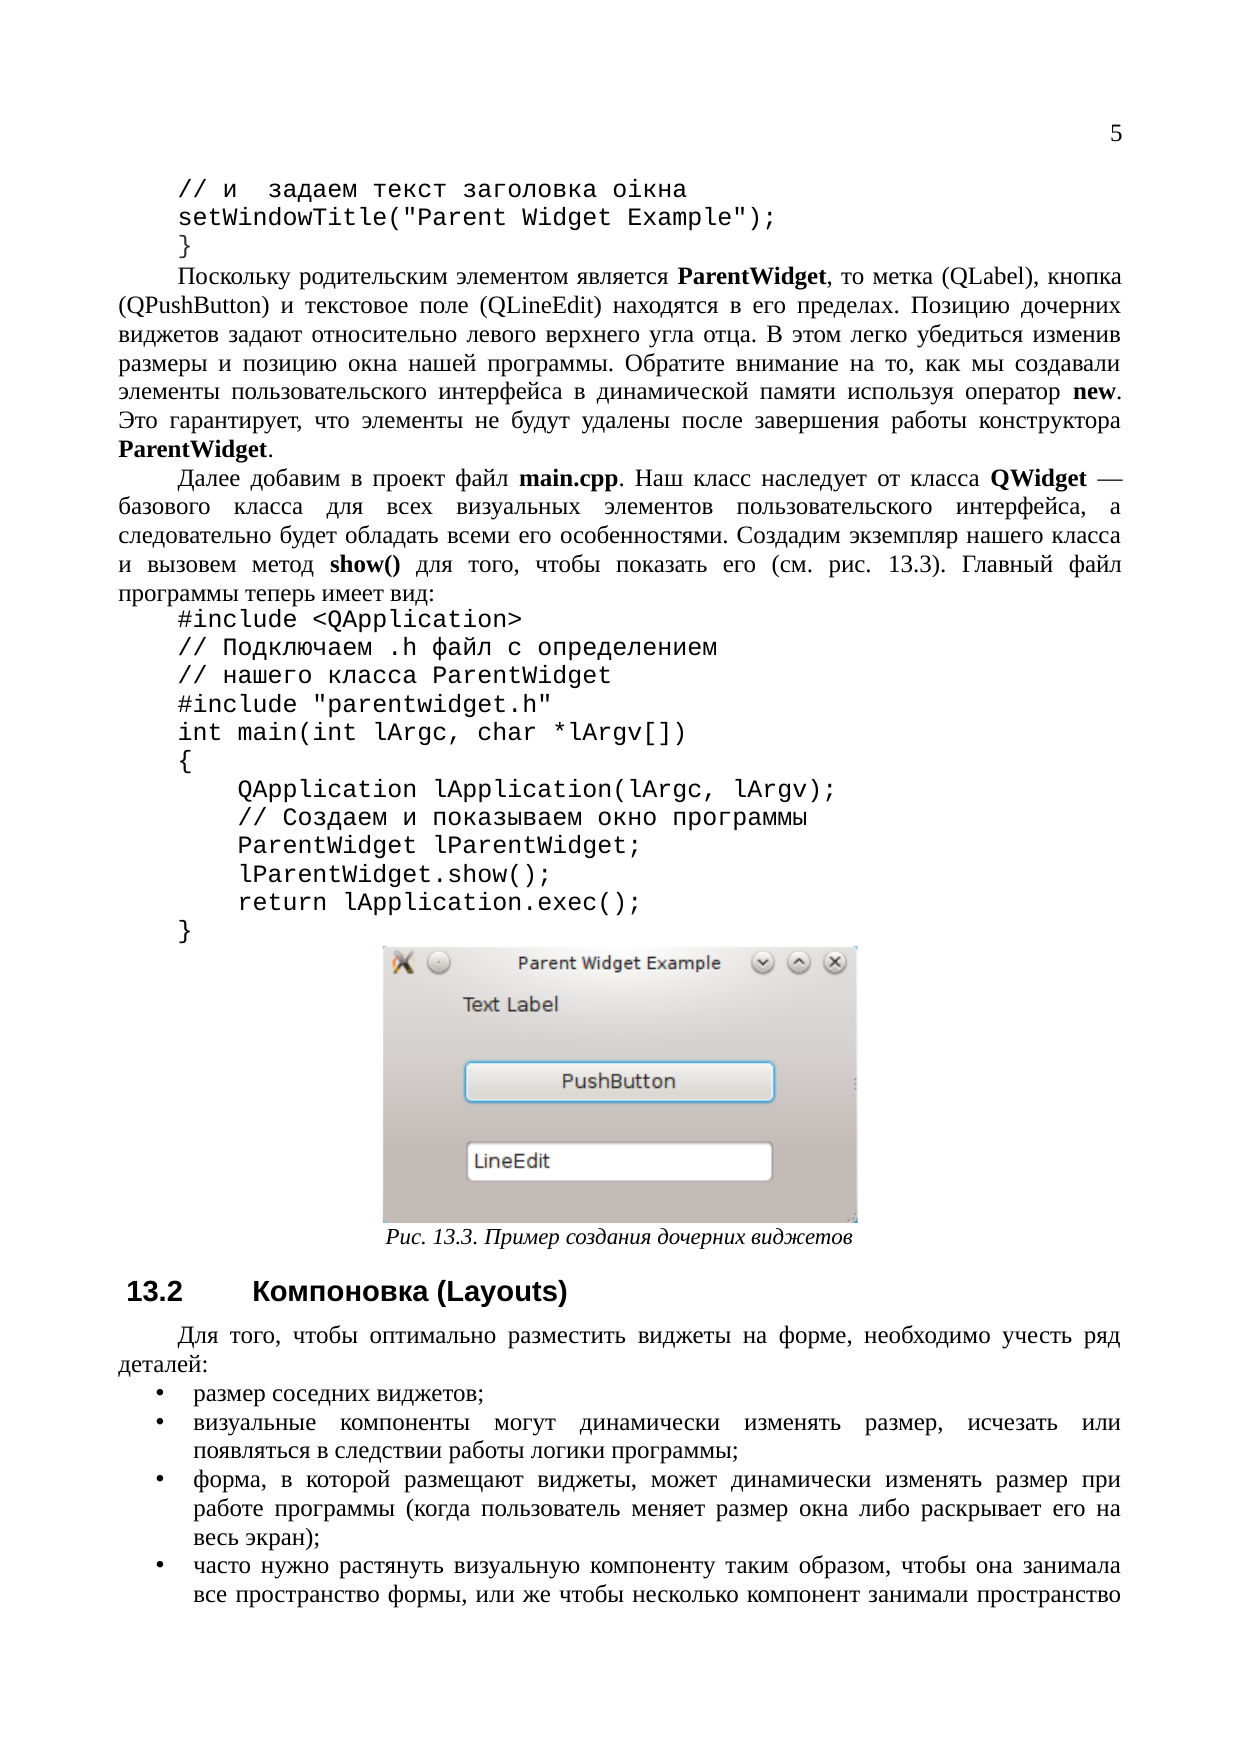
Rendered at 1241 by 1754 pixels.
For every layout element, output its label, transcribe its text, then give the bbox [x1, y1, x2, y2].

text Далее добавим в проект файл main.cpp. Наш класс наследует от класса QWidget — базового класса для всех визуальных элементов пользовательского интерфейса, а следовательно будет обладать всеми его особенностями. Создадим экземпляр нашего класса и вызовем метод show() для того, чтобы показать его (см. рис. 13.3). Главный файл программы теперь имеет вид: [118, 463, 1122, 606]
text #include "parentwidget.h" [177, 691, 1122, 720]
subtitle Компоновка (Layouts) [118, 1274, 1122, 1308]
text return lApplication.exec(); [177, 890, 1122, 918]
list часто нужно растянуть визуальную компоненту таким образом, чтобы она занимала все пространство формы, или же чтобы несколько компонент занимали пространство [156, 1550, 1122, 1608]
text lParentWidget.show(); [177, 861, 1122, 890]
text Для того, чтобы оптимально разместить виджеты на форме, необходимо учесть ряд деталей: [118, 1320, 1122, 1378]
text QApplication lApplication(lArgc, lArgv); [177, 776, 1122, 805]
text } [177, 233, 1122, 261]
text } [177, 918, 1122, 946]
text Поскольку родительским элементом является ParentWidget, то метка (QLabel), кнопка (QPushButton) и текстовое поле (QLineEdit) находятся в его пределах. Позицию дочерних виджетов задают относительно левого верхнего угла отца. В этом легко убедиться изменив размеры и позицию окна нашей программы. Обратите внимание на то, как мы создавали элементы пользовательского интерфейса в динамической памяти используя оператор new. Это гарантирует, что элементы не будут удалены после завершения работы конструктора ParentWidget. [118, 261, 1122, 463]
text // Подключаем .h файл с определением [177, 635, 1122, 663]
text ParentWidget lParentWidget; [177, 833, 1122, 861]
list размер соседних виджетов; [156, 1378, 1122, 1407]
text Рис. 13.3. Пример создания дочерних виджетов [383, 1223, 858, 1249]
list визуальные компоненты могут динамически изменять размер, исчезать или появляться в следствии работы логики программы; [156, 1407, 1122, 1464]
list форма, в которой размещают виджеты, может динамически изменять размер при работе программы (когда пользователь меняет размер окна либо раскрывает его на весь экран); [156, 1464, 1122, 1550]
text int main(int lArgc, char *lArgv[]) [177, 720, 1122, 748]
picture [382, 946, 858, 1223]
text { [177, 748, 1122, 776]
text #include <QApplication> [177, 606, 1122, 635]
text setWindowTitle("Parent Widget Example"); [177, 205, 1122, 233]
text // нашего класса ParentWidget [177, 663, 1122, 691]
text // и задаем текст заголовка оікна [177, 176, 1122, 205]
text // Создаем и показываем окно программы [177, 805, 1122, 833]
